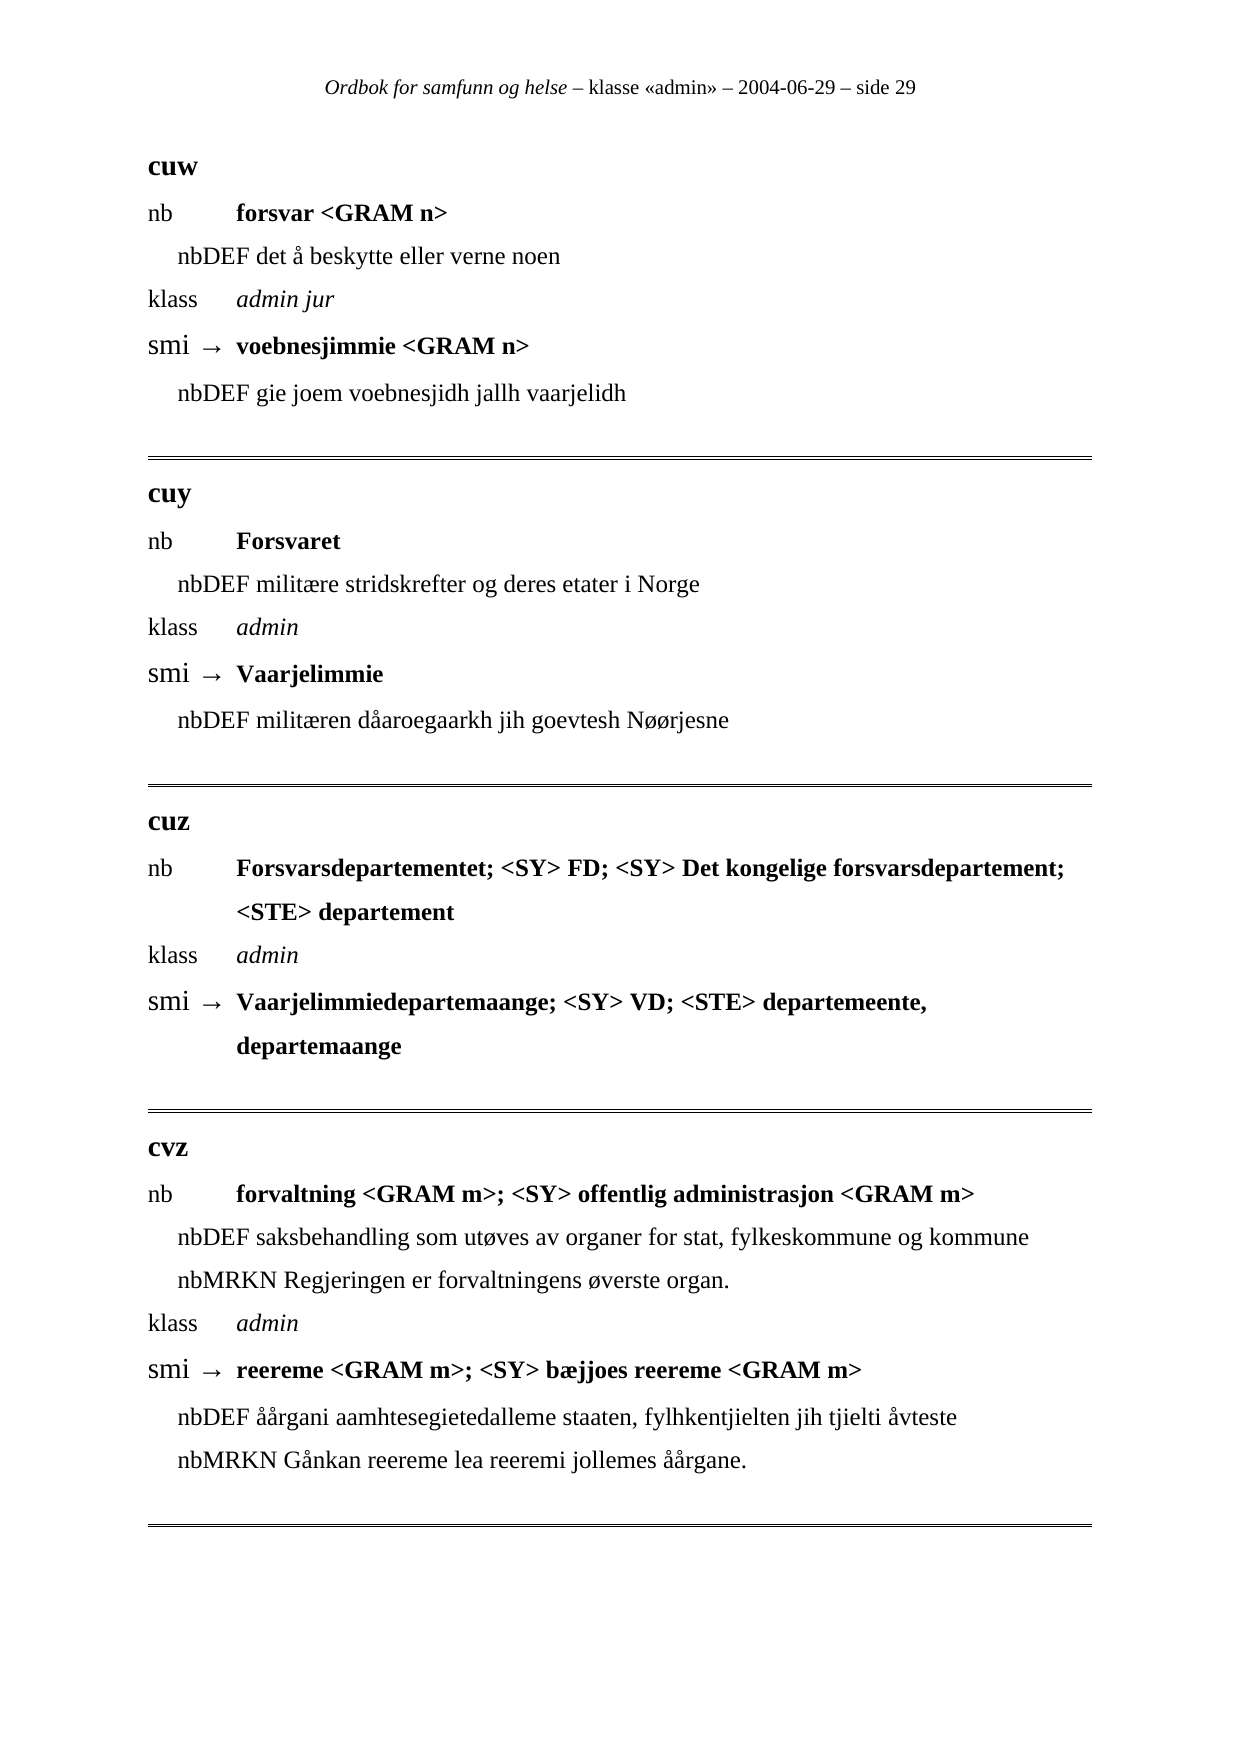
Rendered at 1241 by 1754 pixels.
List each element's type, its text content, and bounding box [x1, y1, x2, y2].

text nbDEF åårgani aamhtesegietedalleme staaten, fylhkentjielten jih tjielti åvteste [177, 1402, 1092, 1431]
text nb forsvar <GRAM n> [148, 198, 1092, 227]
text cuz [148, 803, 1092, 837]
text cuy [148, 475, 1092, 509]
text nbDEF saksbehandling som utøves av organer for stat, fylkeskommune og kommune [177, 1222, 1092, 1251]
text cvz [148, 1129, 1092, 1162]
text nb Forsvaret [148, 526, 1092, 554]
text smi → reereme <GRAM m>; <SY> bæjjoes reereme <GRAM m> [148, 1351, 1092, 1385]
text klass admin [148, 612, 1092, 641]
text nbDEF gie joem voebnesjidh jallh vaarjelidh [177, 378, 1092, 406]
text nb forvaltning <GRAM m>; <SY> offentlig administrasjon <GRAM m> [148, 1179, 1092, 1208]
text nbDEF det å beskytte eller verne noen [177, 241, 1092, 270]
text nbMRKN Gånkan reereme lea reeremi jollemes åårgane. [177, 1445, 1092, 1474]
text cuw [148, 148, 1092, 181]
text smi → voebnesjimmie <GRAM n> [148, 327, 1092, 361]
text nb Forsvarsdepartementet; <SY> FD; <SY> Det kongelige forsvarsdepartement; <STE> departement [148, 853, 1092, 925]
text klass admin jur [148, 284, 1092, 313]
text klass admin [148, 1308, 1092, 1337]
text nbDEF militæren dåaroegaarkh jih goevtesh Nøørjesne [177, 705, 1092, 734]
text smi → Vaarjelimmie [148, 655, 1092, 689]
text smi → Vaarjelimmiedepartemaange; <SY> VD; <STE> departemeente, departemaange [148, 983, 1092, 1059]
text nbDEF militære stridskrefter og deres etater i Norge [177, 569, 1092, 598]
text nbMRKN Regjeringen er forvaltningens øverste organ. [177, 1265, 1092, 1294]
text klass admin [148, 940, 1092, 968]
